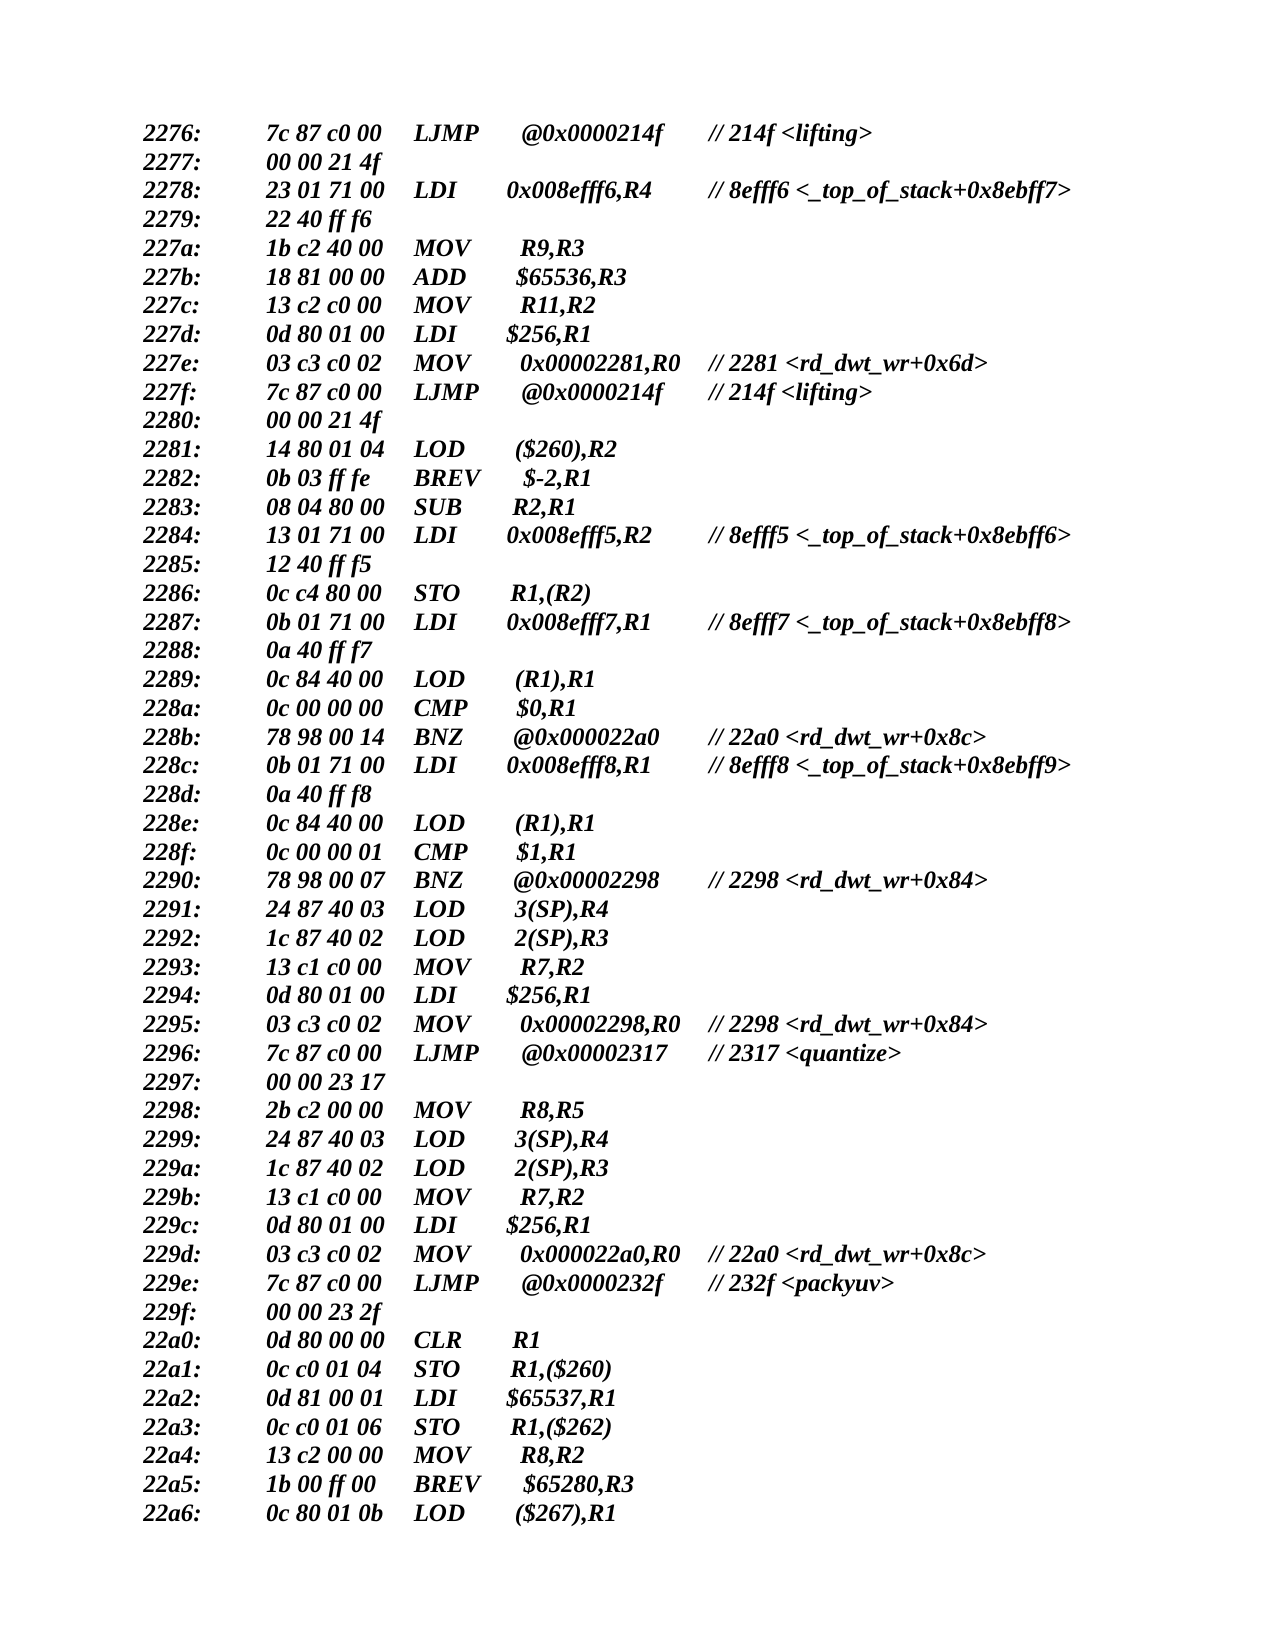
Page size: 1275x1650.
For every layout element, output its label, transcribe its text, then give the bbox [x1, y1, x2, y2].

text 2289: 0c 84 40 00 LOD (R1),R1 [118, 664, 1157, 693]
text 229c: 0d 80 01 00 LDI $256,R1 [118, 1211, 1157, 1239]
text 22a1: 0c c0 01 04 STO R1,($260) [118, 1354, 1157, 1383]
text 2287: 0b 01 71 00 LDI 0x008efff7,R1 // 8efff7 <_top_of_stack+0x8ebff8> [118, 607, 1157, 636]
text 2294: 0d 80 01 00 LDI $256,R1 [118, 981, 1157, 1009]
text 228f: 0c 00 00 01 CMP $1,R1 [118, 837, 1157, 866]
text 229a: 1c 87 40 02 LOD 2(SP),R3 [118, 1153, 1157, 1182]
text 2297: 00 00 23 17 [118, 1067, 1157, 1096]
text 2296: 7c 87 c0 00 LJMP @0x00002317 // 2317 <quantize> [118, 1038, 1157, 1067]
text 227e: 03 c3 c0 02 MOV 0x00002281,R0 // 2281 <rd_dwt_wr+0x6d> [118, 348, 1157, 377]
text 229f: 00 00 23 2f [118, 1297, 1157, 1326]
text 2280: 00 00 21 4f [118, 406, 1157, 434]
text 2284: 13 01 71 00 LDI 0x008efff5,R2 // 8efff5 <_top_of_stack+0x8ebff6> [118, 521, 1157, 549]
text 229b: 13 c1 c0 00 MOV R7,R2 [118, 1182, 1157, 1211]
text 2293: 13 c1 c0 00 MOV R7,R2 [118, 952, 1157, 981]
text 2299: 24 87 40 03 LOD 3(SP),R4 [118, 1124, 1157, 1153]
text 22a4: 13 c2 00 00 MOV R8,R2 [118, 1441, 1157, 1469]
text 2276: 7c 87 c0 00 LJMP @0x0000214f // 214f <lifting> [118, 118, 1157, 147]
text 227a: 1b c2 40 00 MOV R9,R3 [118, 233, 1157, 262]
text 2282: 0b 03 ff fe BREV $-2,R1 [118, 463, 1157, 492]
text 2298: 2b c2 00 00 MOV R8,R5 [118, 1096, 1157, 1124]
text 227f: 7c 87 c0 00 LJMP @0x0000214f // 214f <lifting> [118, 377, 1157, 406]
text 227c: 13 c2 c0 00 MOV R11,R2 [118, 291, 1157, 319]
text 228e: 0c 84 40 00 LOD (R1),R1 [118, 808, 1157, 837]
text 2278: 23 01 71 00 LDI 0x008efff6,R4 // 8efff6 <_top_of_stack+0x8ebff7> [118, 176, 1157, 204]
text 2291: 24 87 40 03 LOD 3(SP),R4 [118, 894, 1157, 923]
text 2277: 00 00 21 4f [118, 147, 1157, 176]
text 2285: 12 40 ff f5 [118, 549, 1157, 578]
text 228b: 78 98 00 14 BNZ @0x000022a0 // 22a0 <rd_dwt_wr+0x8c> [118, 722, 1157, 751]
text 228c: 0b 01 71 00 LDI 0x008efff8,R1 // 8efff8 <_top_of_stack+0x8ebff9> [118, 751, 1157, 779]
text 228a: 0c 00 00 00 CMP $0,R1 [118, 693, 1157, 722]
text 2281: 14 80 01 04 LOD ($260),R2 [118, 434, 1157, 463]
text 2292: 1c 87 40 02 LOD 2(SP),R3 [118, 923, 1157, 952]
text 228d: 0a 40 ff f8 [118, 779, 1157, 808]
text 2283: 08 04 80 00 SUB R2,R1 [118, 492, 1157, 521]
text 229e: 7c 87 c0 00 LJMP @0x0000232f // 232f <packyuv> [118, 1268, 1157, 1297]
text 2286: 0c c4 80 00 STO R1,(R2) [118, 578, 1157, 607]
text 2279: 22 40 ff f6 [118, 204, 1157, 233]
text 22a2: 0d 81 00 01 LDI $65537,R1 [118, 1383, 1157, 1412]
text 22a0: 0d 80 00 00 CLR R1 [118, 1326, 1157, 1354]
text 2290: 78 98 00 07 BNZ @0x00002298 // 2298 <rd_dwt_wr+0x84> [118, 866, 1157, 894]
text 227d: 0d 80 01 00 LDI $256,R1 [118, 319, 1157, 348]
text 2288: 0a 40 ff f7 [118, 636, 1157, 664]
text 227b: 18 81 00 00 ADD $65536,R3 [118, 262, 1157, 291]
text 22a5: 1b 00 ff 00 BREV $65280,R3 [118, 1469, 1157, 1498]
text 2295: 03 c3 c0 02 MOV 0x00002298,R0 // 2298 <rd_dwt_wr+0x84> [118, 1009, 1157, 1038]
text 22a3: 0c c0 01 06 STO R1,($262) [118, 1412, 1157, 1441]
text 229d: 03 c3 c0 02 MOV 0x000022a0,R0 // 22a0 <rd_dwt_wr+0x8c> [118, 1239, 1157, 1268]
text 22a6: 0c 80 01 0b LOD ($267),R1 [118, 1498, 1157, 1527]
